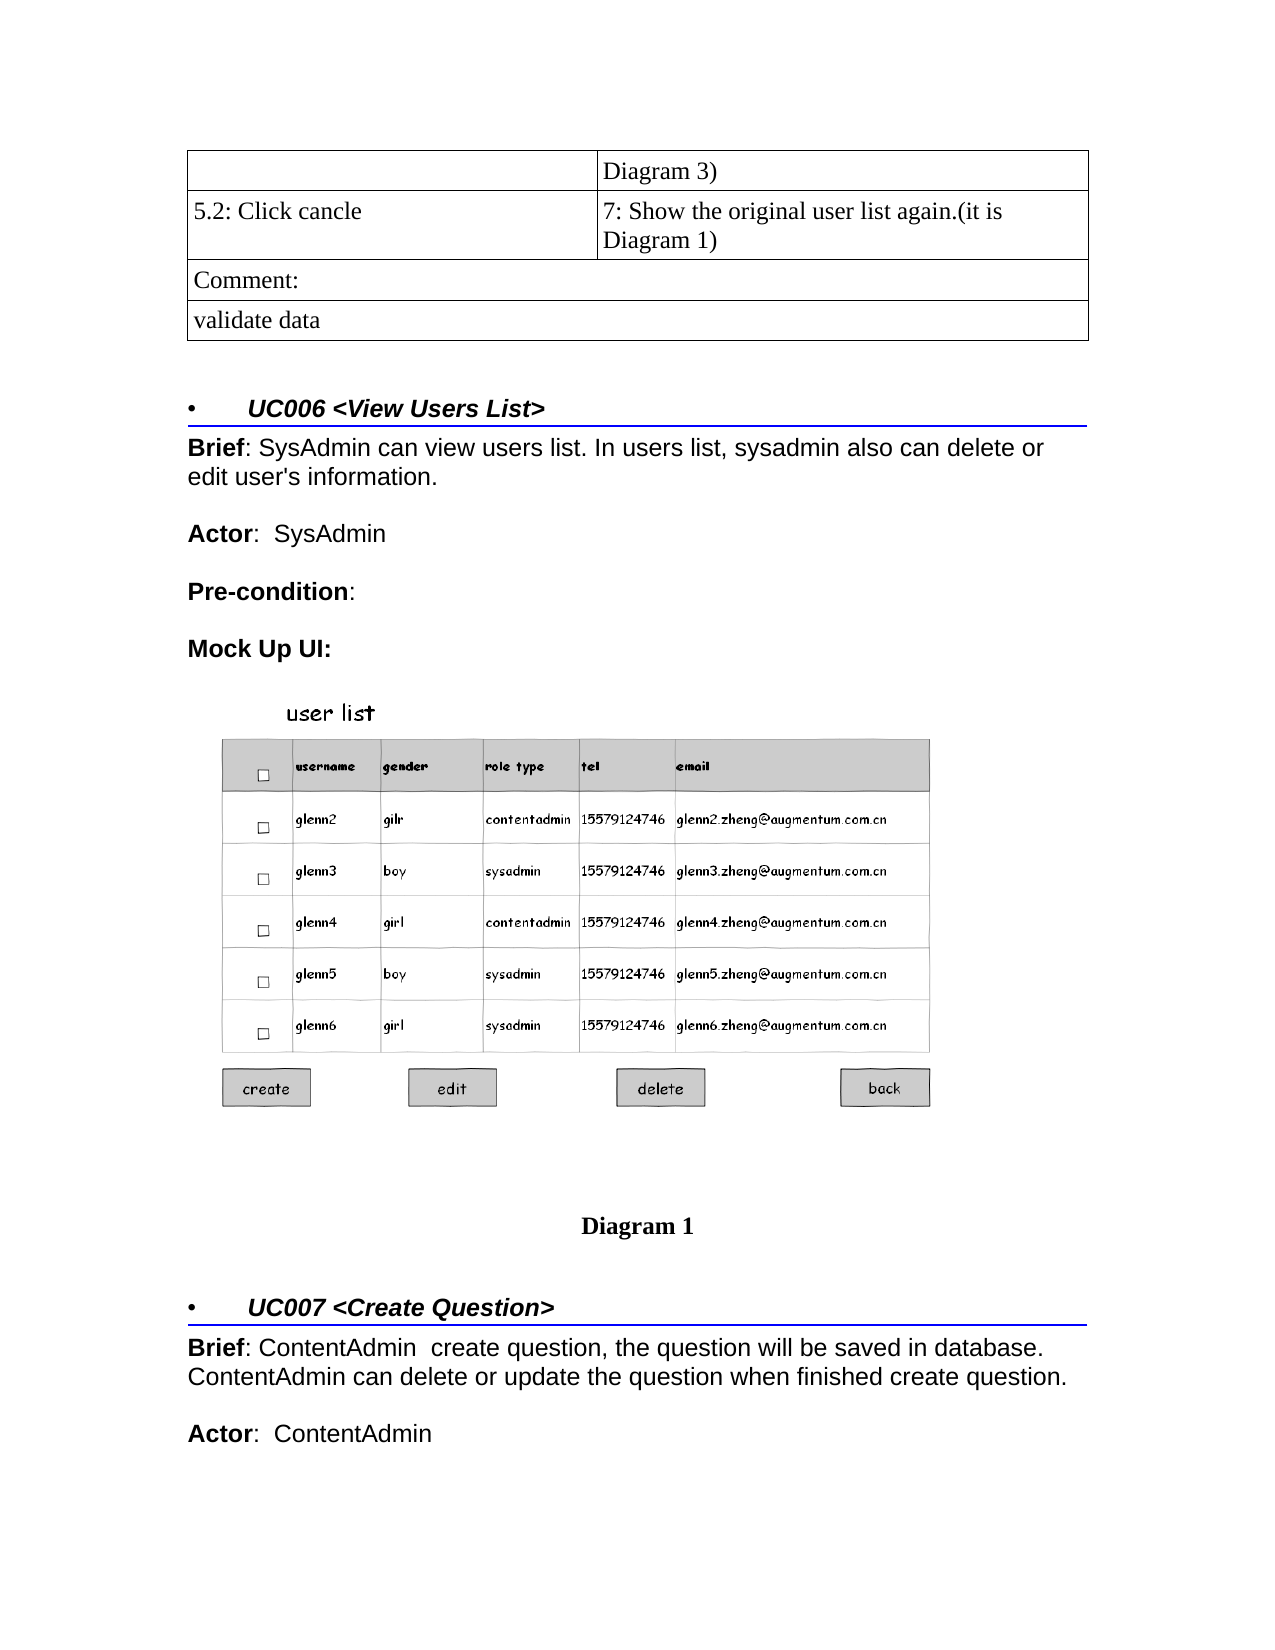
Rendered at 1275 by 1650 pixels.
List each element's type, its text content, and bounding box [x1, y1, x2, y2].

text Diagram 1 [187, 1211, 1087, 1240]
subtitle UC007 <Create Question> [187, 1293, 1087, 1326]
text Brief: SysAdmin can view users list. In users list, sysadmin also can delete or edit user's information. [187, 433, 1087, 491]
table_cell validate data [188, 301, 1088, 340]
table_cell 7: Show the original user list again.(it is Diagram 1) [598, 191, 1088, 259]
table_cell Diagram 3) [598, 151, 1088, 190]
text Brief: ContentAdmin create question, the question will be saved in database. ContentAdmin can delete or update the question when finished create question. [187, 1333, 1087, 1390]
table_cell 5.2: Click cancle [188, 191, 597, 259]
text Pre-condition: [187, 577, 1087, 606]
text Mock Up UI: [187, 634, 1087, 663]
picture [186, 686, 1086, 1125]
table_cell [188, 151, 597, 190]
subtitle UC006 <View Users List> [187, 394, 1087, 427]
text Actor: SysAdmin [187, 519, 1087, 548]
table_cell Comment: [188, 260, 1088, 300]
text Actor: ContentAdmin [187, 1419, 1087, 1448]
